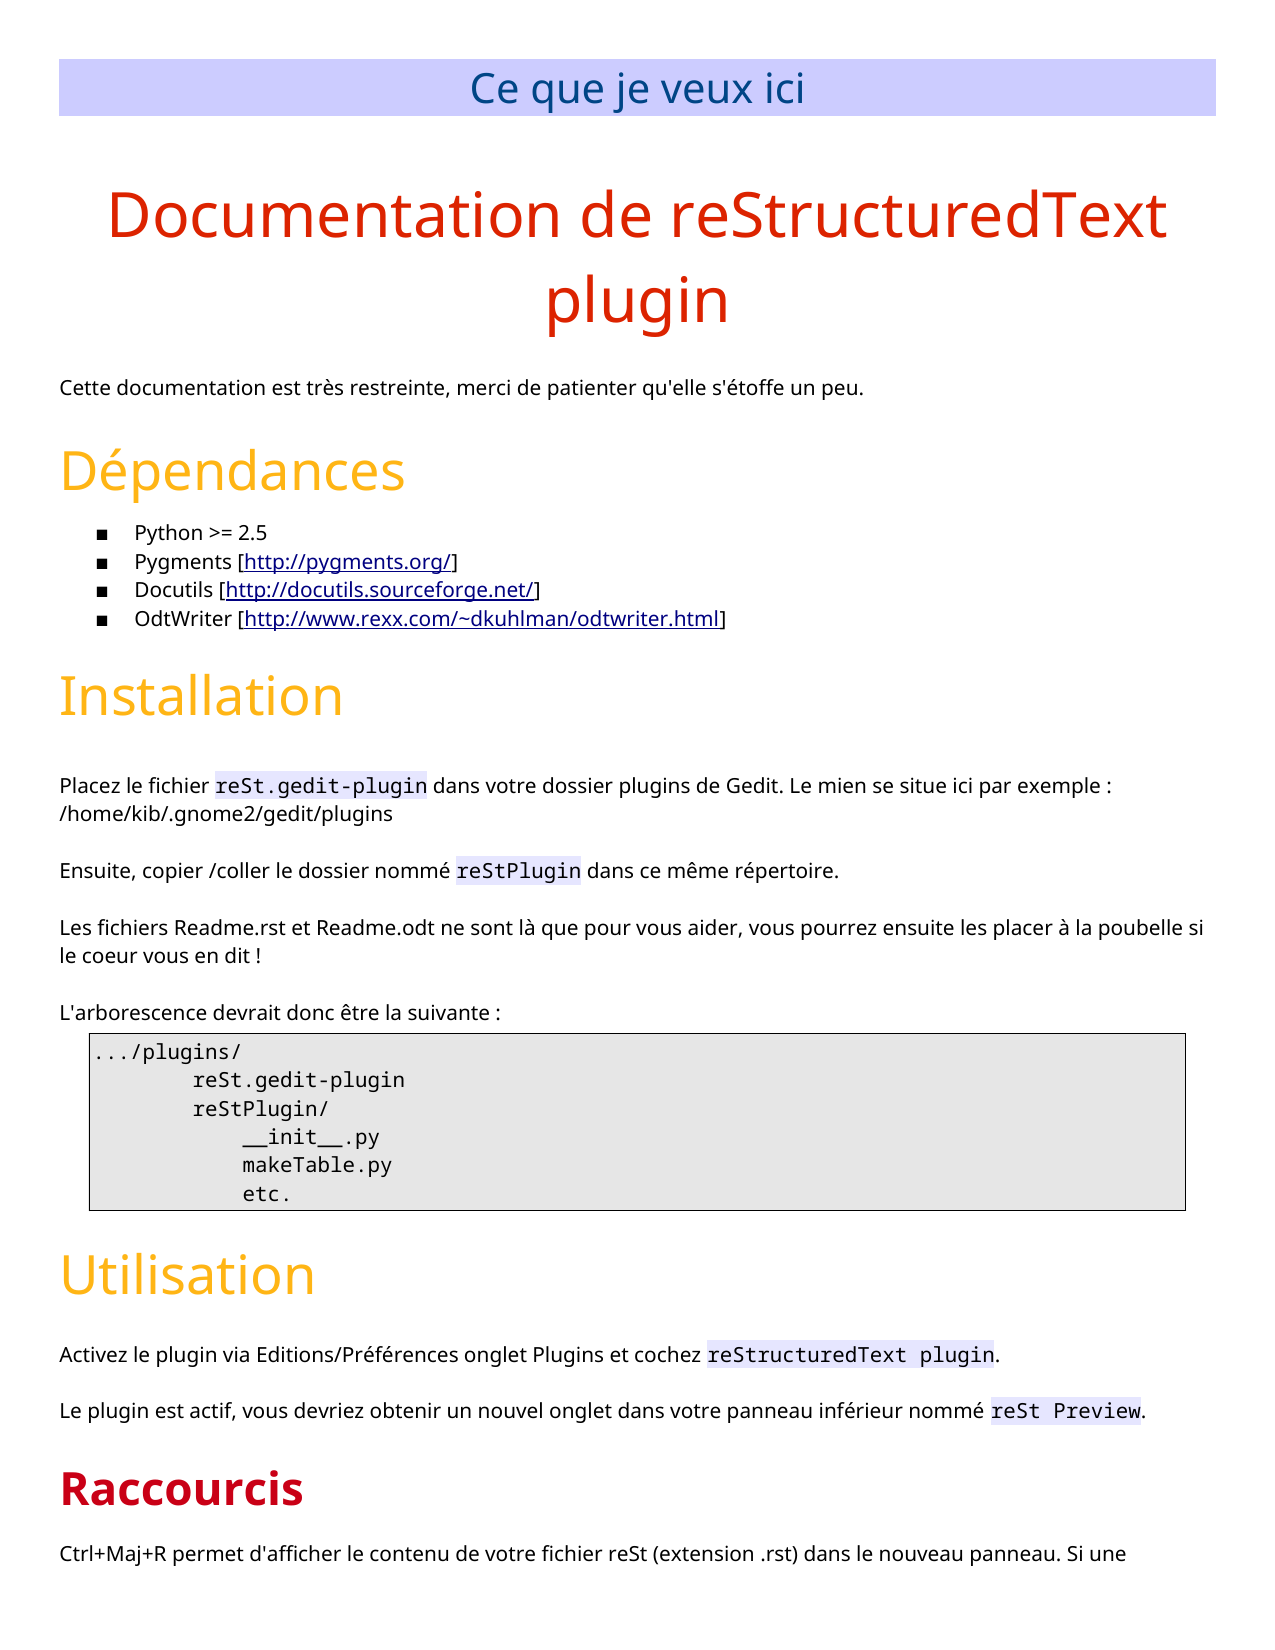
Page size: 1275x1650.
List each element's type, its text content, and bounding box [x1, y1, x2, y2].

text Cette documentation est très restreinte, merci de patienter qu'elle s'étoffe un peu. [59, 353, 1216, 401]
list OdtWriter [http://www.rexx.com/~dkuhlman/odtwriter.html] [97, 604, 1216, 632]
text Ctrl+Maj+R permet d'afficher le contenu de votre fichier reSt (extension .rst) dans le nouveau panneau. Si une [59, 1531, 1216, 1567]
text Le plugin est actif, vous devriez obtenir un nouvel onglet dans votre panneau inférieur nommé reSt Preview. [59, 1374, 1216, 1425]
subtitle Utilisation [59, 1236, 1216, 1310]
text .../plugins/ reSt.gedit-plugin reStPlugin/ __init__.py makeTable.py etc. [90, 1034, 1185, 1210]
subtitle Installation [59, 657, 1216, 731]
subtitle Dépendances [59, 432, 1216, 506]
text L'arborescence devrait donc être la suivante : [59, 976, 1216, 1027]
subtitle Documentation de reStructuredText plugin [59, 170, 1216, 341]
text Ensuite, copier /coller le dossier nommé reStPlugin dans ce même répertoire. [59, 834, 1216, 885]
text Les fichiers Readme.rst et Readme.odt ne sont là que pour vous aider, vous pourrez ensuite les placer à la poubelle si le coeur vous en dit ! [59, 891, 1216, 970]
list Python >= 2.5 [97, 518, 1216, 547]
text Activez le plugin via Editions/Préférences onglet Plugins et cochez reStructuredText plugin. [59, 1323, 1216, 1368]
text Placez le fichier reSt.gedit-plugin dans votre dossier plugins de Gedit. Le mien se situe ici par exemple : /home/kib/.gnome2/gedit/plugins [59, 743, 1216, 828]
list Docutils [http://docutils.sourceforge.net/] [97, 575, 1216, 604]
list Pygments [http://pygments.org/] [97, 547, 1216, 575]
subtitle Raccourcis [59, 1456, 1216, 1518]
